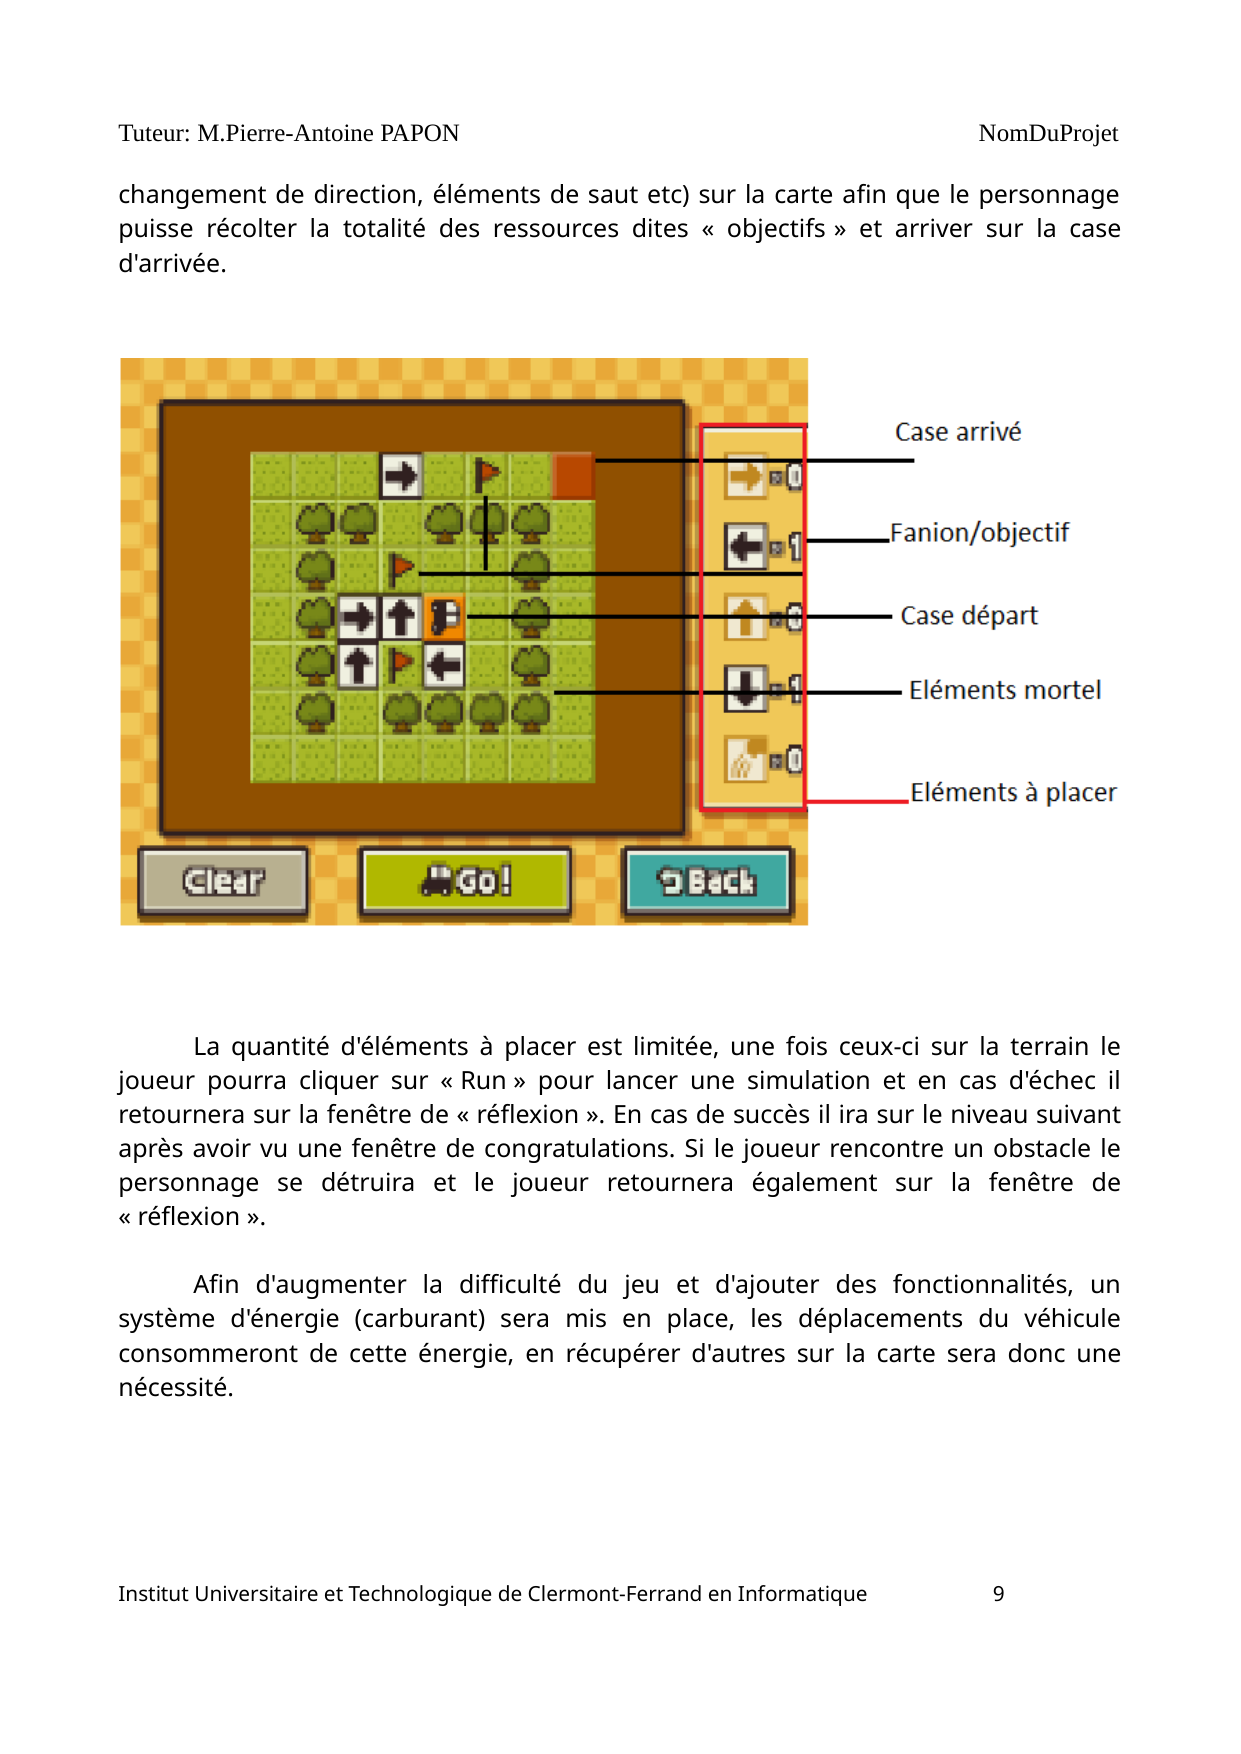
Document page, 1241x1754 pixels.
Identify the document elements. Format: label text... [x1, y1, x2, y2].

text La quantité d'éléments à placer est limitée, une fois ceux-ci sur la terrain le joueur pourra cliquer sur « Run » pour lancer une simulation et en cas d'échec il retournera sur la fenêtre de « réflexion ». En cas de succès il ira sur le niveau suivant après avoir vu une fenêtre de congratulations. Si le joueur rencontre un obstacle le personnage se détruira et le joueur retournera également sur la fenêtre de « réflexion ». [118, 1029, 1122, 1233]
picture [118, 358, 1123, 927]
text changement de direction, éléments de saut etc) sur la carte afin que le personnage puisse récolter la totalité des ressources dites « objectifs » et arriver sur la case d'arrivée. [118, 177, 1122, 279]
text Afin d'augmenter la difficulté du jeu et d'ajouter des fonctionnalités, un système d'énergie (carburant) sera mis en place, les déplacements du véhicule consommeront de cette énergie, en récupérer d'autres sur la carte sera donc une nécessité. [118, 1267, 1122, 1403]
